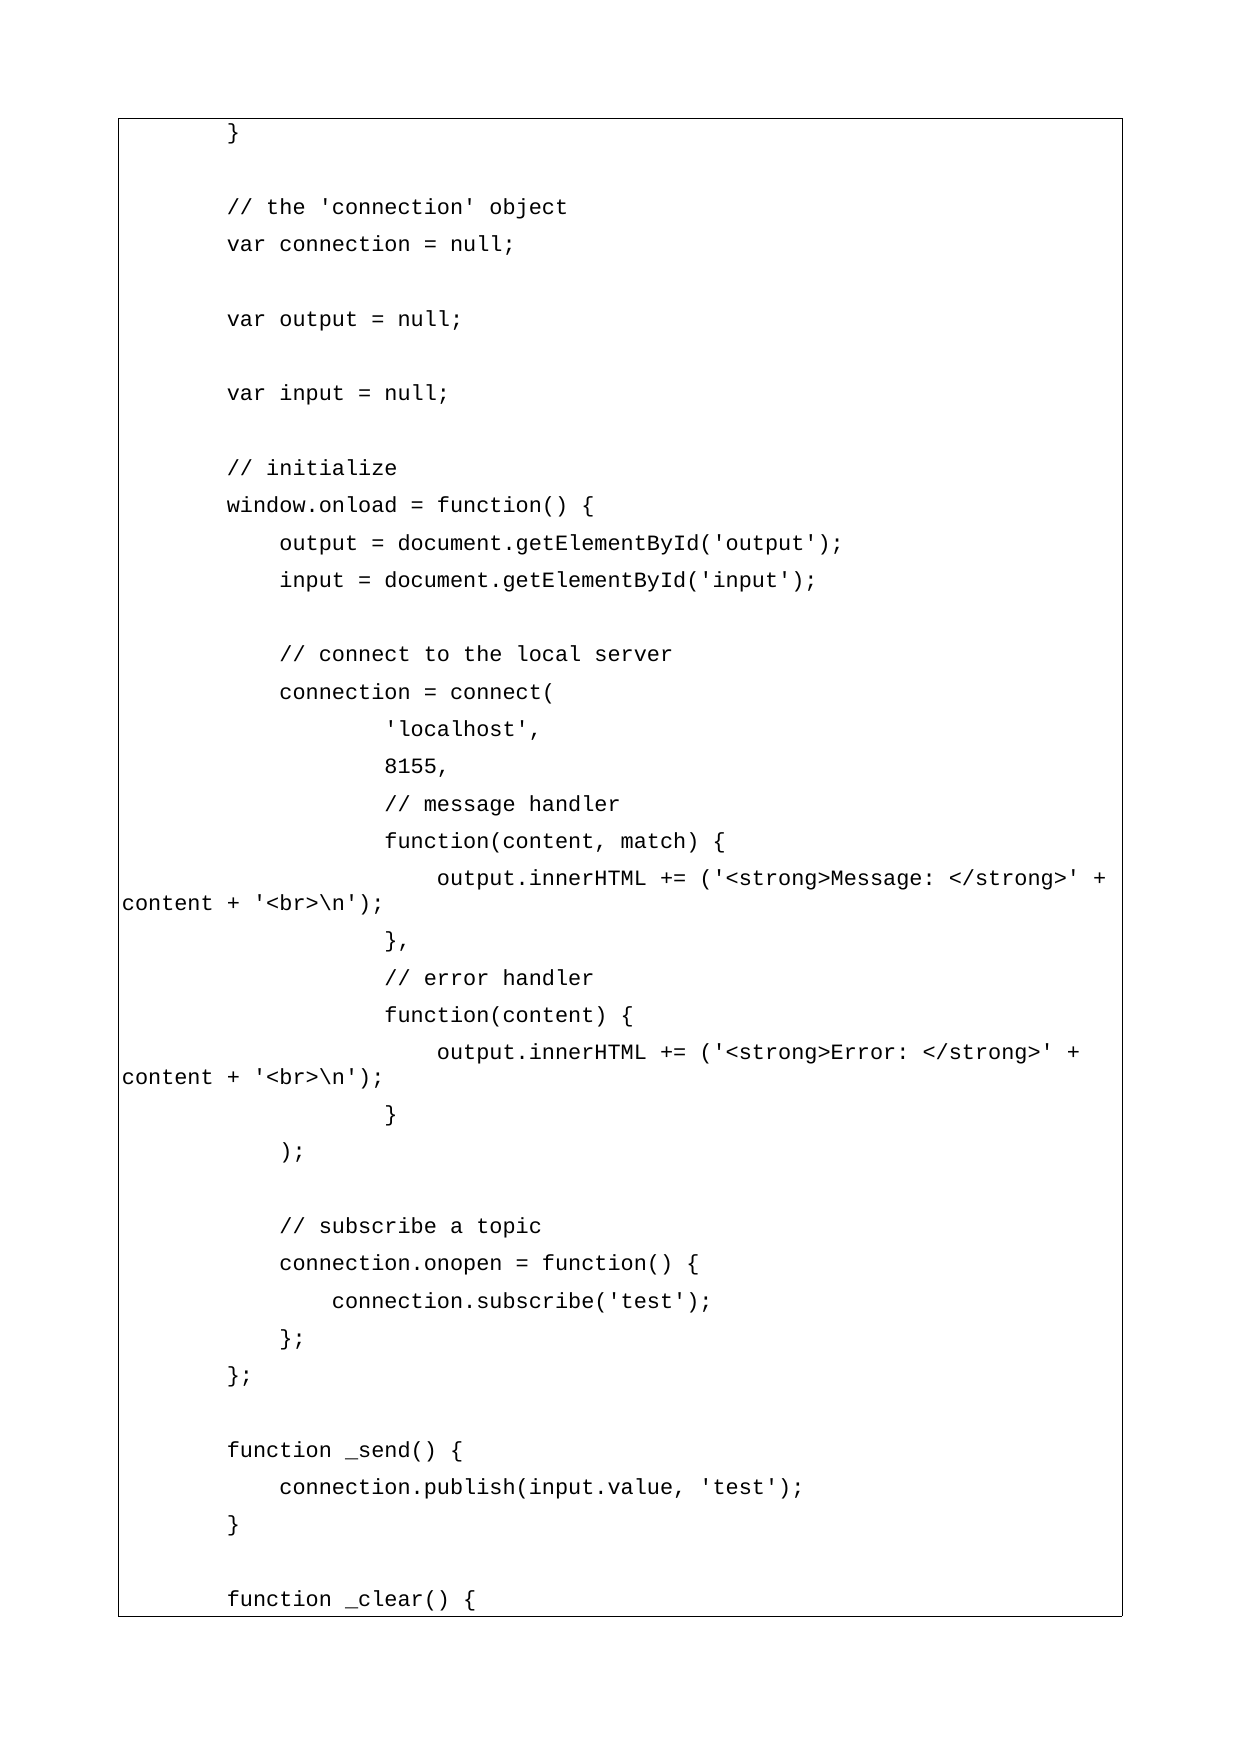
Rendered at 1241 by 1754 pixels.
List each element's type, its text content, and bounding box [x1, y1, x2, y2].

text 'localhost', [119, 715, 1122, 743]
text output = document.getElementById('output'); [119, 528, 1122, 557]
text output.innerHTML += ('<strong>Error: </strong>' + content + '<br>\n'); [119, 1038, 1122, 1091]
text output.innerHTML += ('<strong>Message: </strong>' + content + '<br>\n'); [119, 864, 1122, 917]
text // connect to the local server [119, 640, 1122, 668]
text var output = null; [119, 304, 1122, 333]
text } [119, 119, 1122, 146]
text connection = connect( [119, 677, 1122, 706]
text function(content) { [119, 1001, 1122, 1029]
text window.onload = function() { [119, 491, 1122, 519]
text connection.publish(input.value, 'test'); [119, 1473, 1122, 1501]
text } [119, 1100, 1122, 1128]
text 8155, [119, 752, 1122, 780]
text connection.onopen = function() { [119, 1249, 1122, 1277]
text input = document.getElementById('input'); [119, 566, 1122, 594]
text function _send() { [119, 1436, 1122, 1464]
text var connection = null; [119, 230, 1122, 258]
text connection.subscribe('test'); [119, 1286, 1122, 1315]
text ); [119, 1137, 1122, 1166]
text // subscribe a topic [119, 1212, 1122, 1240]
text // message handler [119, 789, 1122, 818]
text } [119, 1510, 1122, 1538]
text }; [119, 1324, 1122, 1352]
text // the 'connection' object [119, 193, 1122, 221]
text // initialize [119, 454, 1122, 482]
text }, [119, 926, 1122, 954]
text function(content, match) { [119, 827, 1122, 855]
text }; [119, 1361, 1122, 1389]
text // error handler [119, 963, 1122, 992]
text var input = null; [119, 379, 1122, 407]
text function _clear() { [119, 1585, 1122, 1616]
